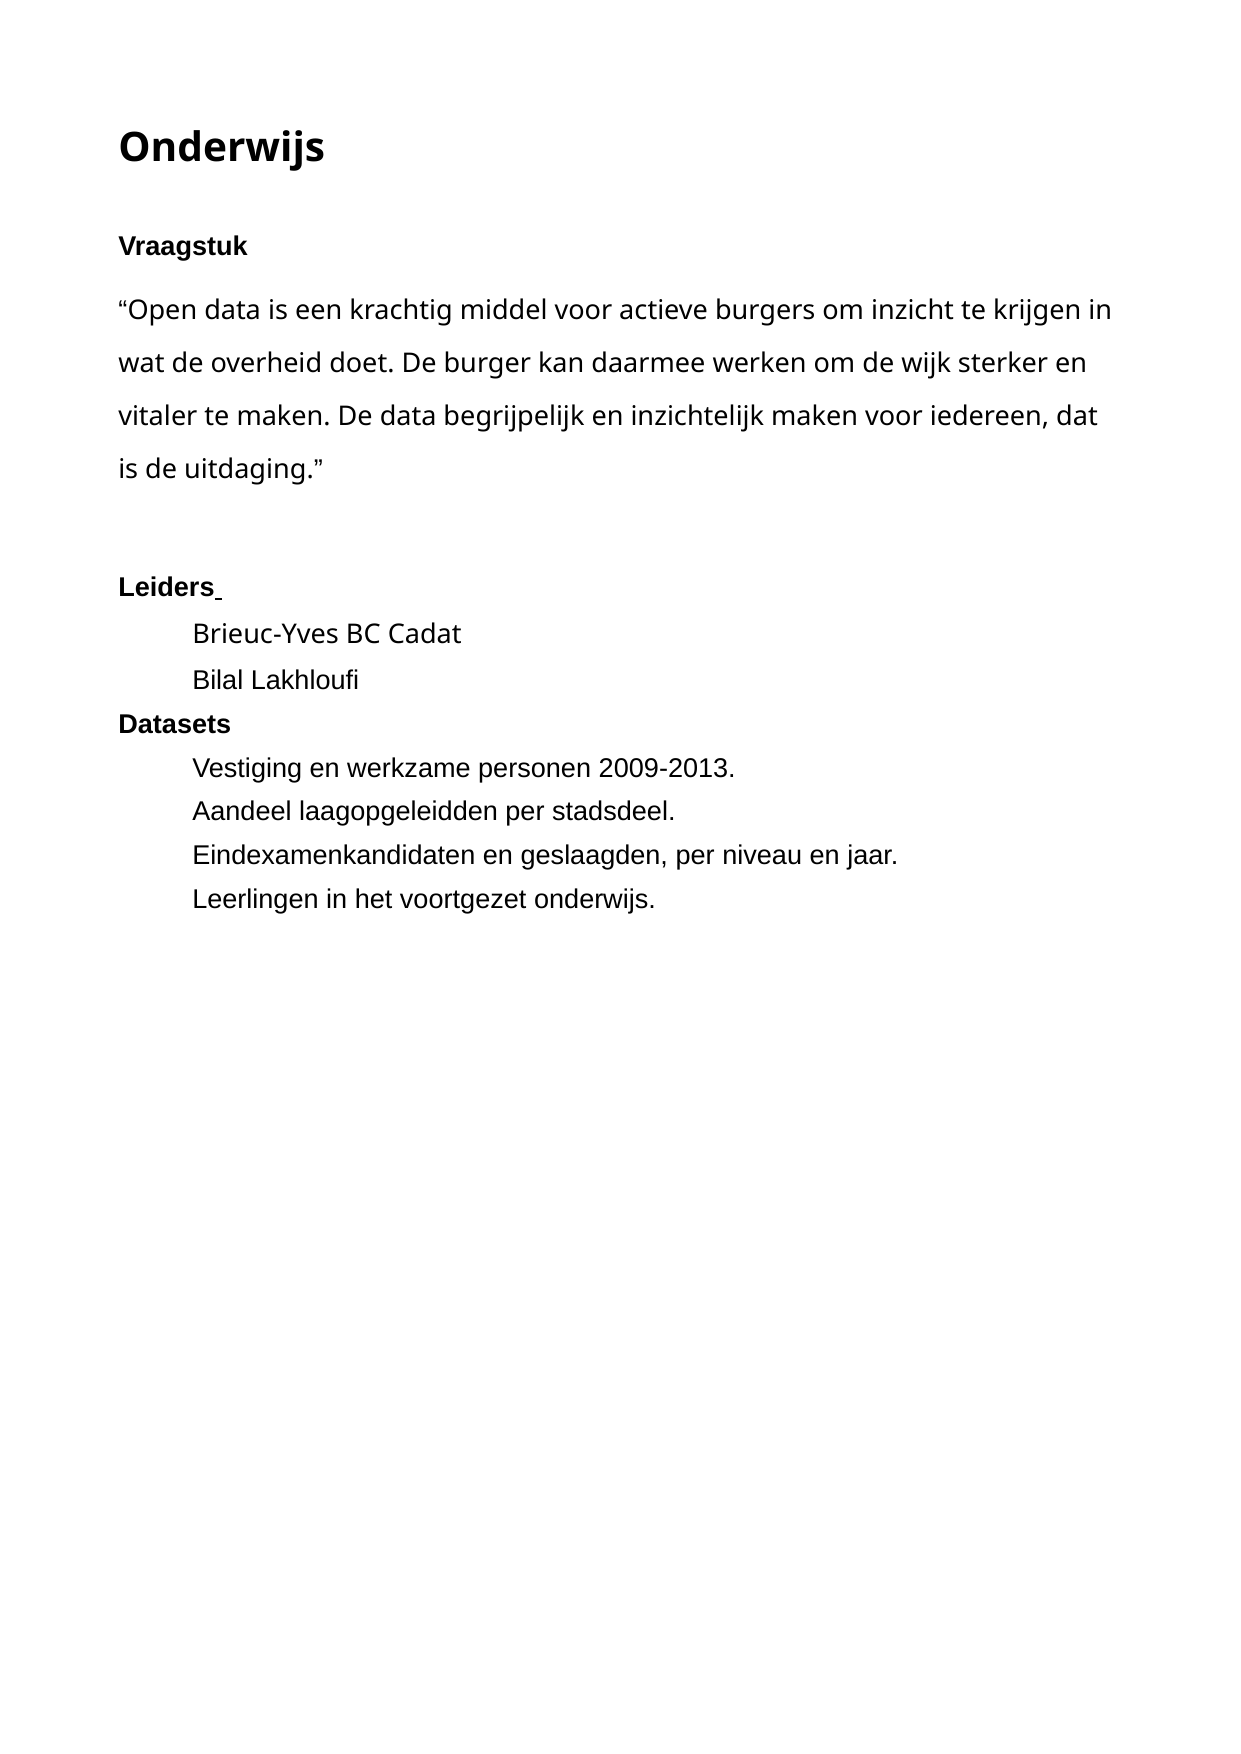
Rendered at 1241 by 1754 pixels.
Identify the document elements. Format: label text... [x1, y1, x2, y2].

text Vestiging en werkzame personen 2009-2013. [118, 752, 1122, 783]
text Leiders [118, 571, 1122, 602]
text Bilal Lakhloufi [118, 664, 1122, 695]
text Aandeel laagopgeleidden per stadsdeel. [118, 795, 1122, 827]
text Datasets [118, 708, 1122, 739]
text Vraagstuk [118, 230, 1122, 262]
text Eindexamenkandidaten en geslaagden, per niveau en jaar. [118, 839, 1122, 870]
text Leerlingen in het voortgezet onderwijs. [118, 883, 1122, 914]
subtitle Onderwijs [118, 118, 1122, 173]
text “Open data is een krachtig middel voor actieve burgers om inzicht te krijgen in wat de overheid doet. De burger kan daarmee werken om de wijk sterker en vitaler te maken. De data begrijpelijk en inzichtelijk maken voor iedereen, dat is de uitdaging.” [118, 274, 1122, 487]
text Brieuc-Yves BC Cadat [118, 615, 1122, 652]
